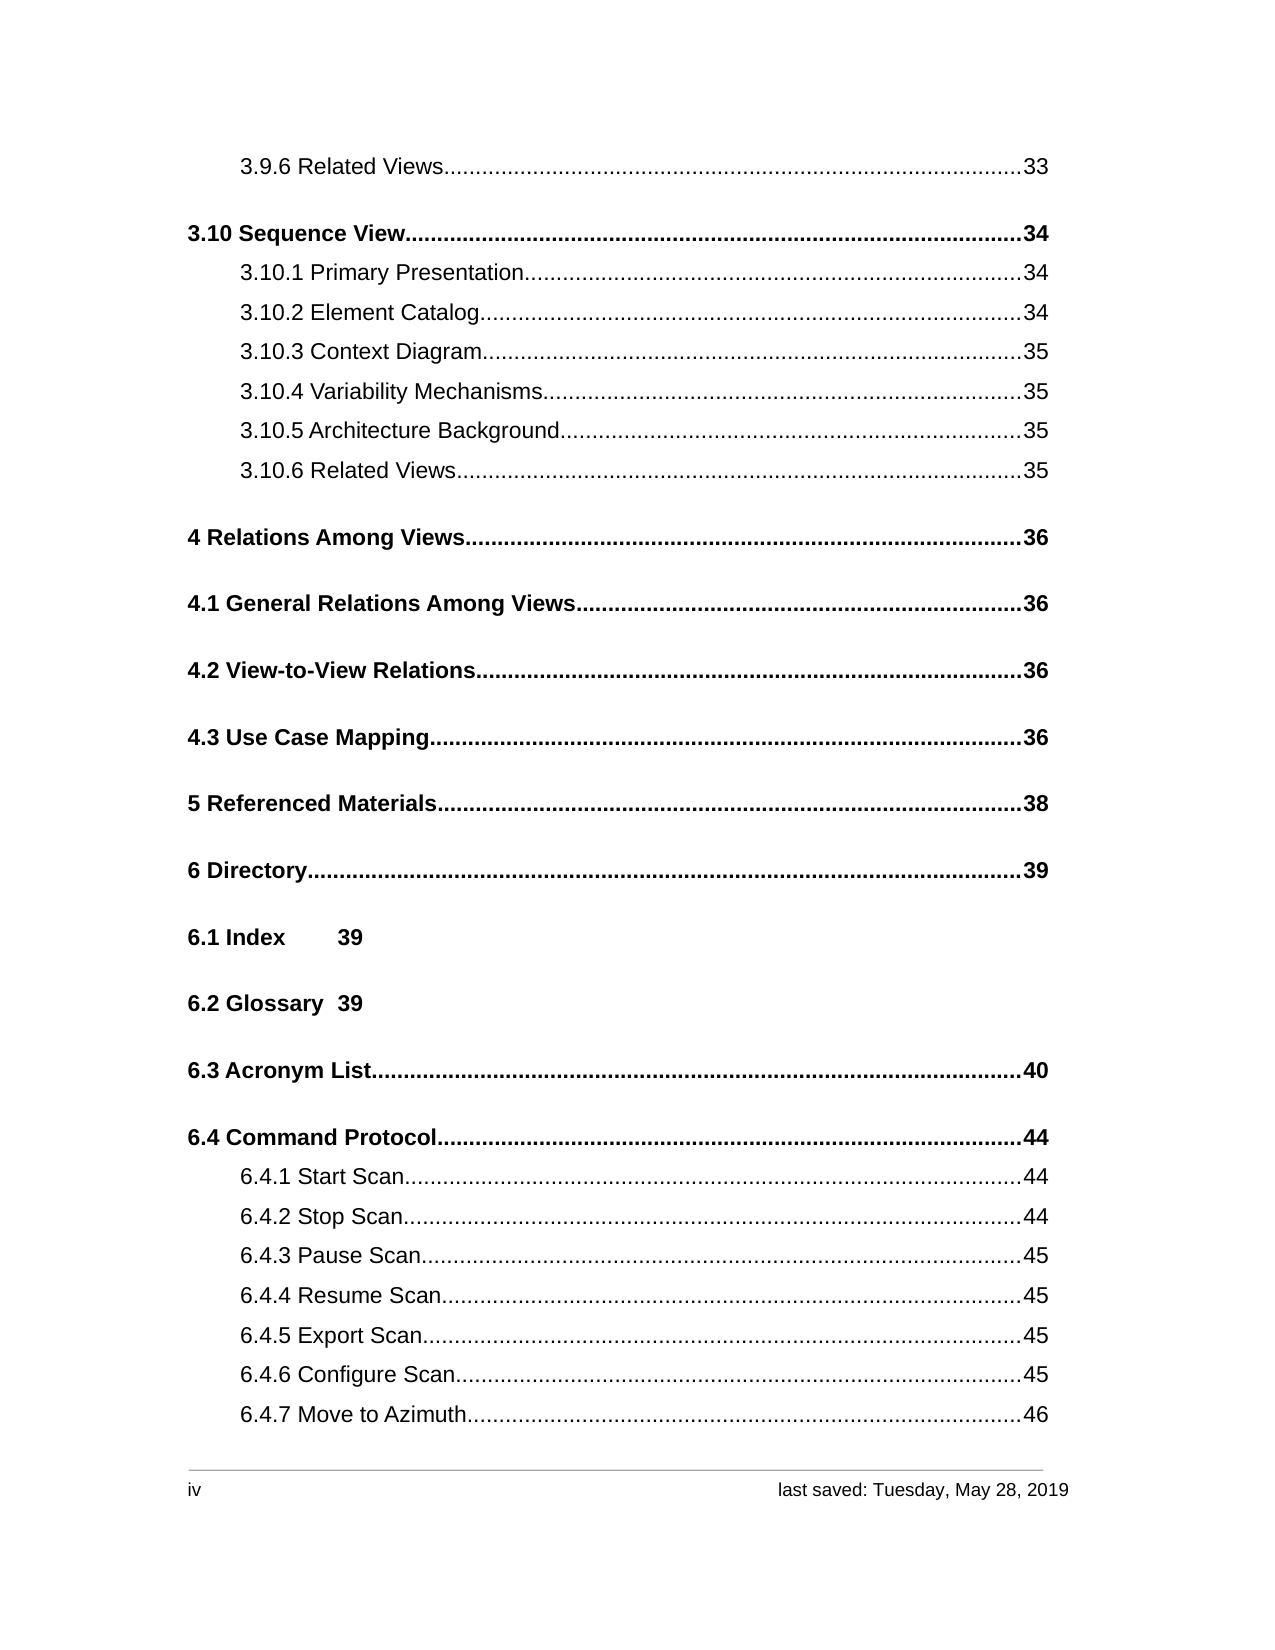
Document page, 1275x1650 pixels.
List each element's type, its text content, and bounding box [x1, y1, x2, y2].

text 6.1 Index 39 [187, 914, 1087, 950]
text 6.4.6 Configure Scan 45 [240, 1358, 1087, 1387]
text 3.10.5 Architecture Background 35 [240, 414, 1087, 444]
text 3.10.1 Primary Presentation 34 [240, 256, 1087, 285]
text 4.2 View-to-View Relations 36 [187, 648, 1087, 683]
text 6 Directory 39 [187, 848, 1087, 883]
text 4.1 General Relations Among Views 36 [187, 581, 1087, 617]
text 5 Referenced Materials 38 [187, 781, 1087, 817]
text 3.10 Sequence View 34 [187, 210, 1087, 246]
text 3.9.6 Related Views 33 [240, 150, 1087, 179]
text 6.4.1 Start Scan 44 [240, 1160, 1087, 1189]
text 4 Relations Among Views 36 [187, 514, 1087, 550]
text 6.4.3 Pause Scan 45 [240, 1239, 1087, 1269]
text 6.3 Acronym List 40 [187, 1048, 1087, 1083]
text 4.3 Use Case Mapping 36 [187, 714, 1087, 750]
text 3.10.3 Context Diagram 35 [240, 335, 1087, 364]
text 6.2 Glossary 39 [187, 981, 1087, 1017]
text 6.4.4 Resume Scan 45 [240, 1279, 1087, 1308]
text 3.10.2 Element Catalog 34 [240, 296, 1087, 325]
text 6.4.7 Move to Azimuth 46 [240, 1398, 1087, 1427]
text 6.4 Command Protocol 44 [187, 1114, 1087, 1150]
text 3.10.6 Related Views 35 [240, 454, 1087, 483]
text 6.4.5 Export Scan 45 [240, 1319, 1087, 1348]
text 6.4.2 Stop Scan 44 [240, 1200, 1087, 1229]
text 3.10.4 Variability Mechanisms 35 [240, 375, 1087, 404]
